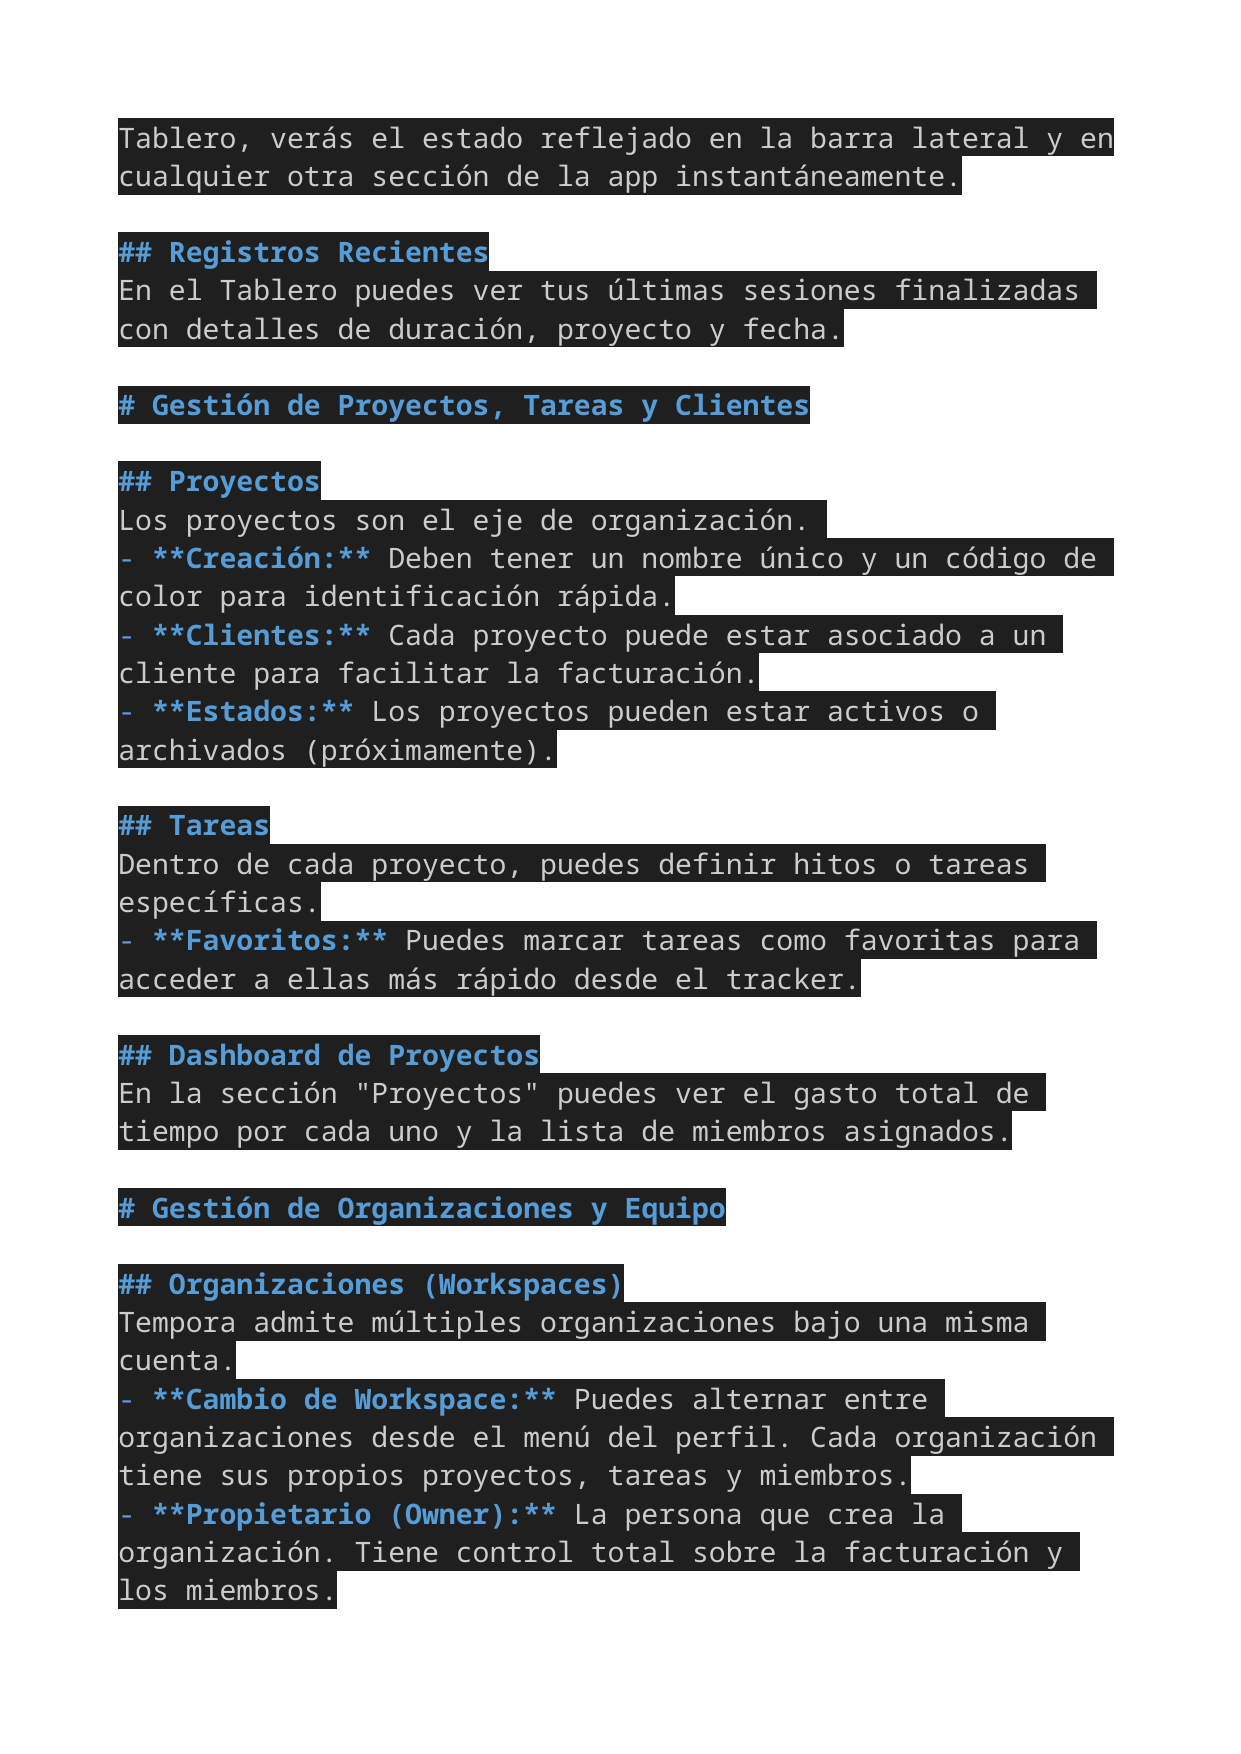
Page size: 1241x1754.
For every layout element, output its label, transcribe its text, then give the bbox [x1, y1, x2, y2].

text - **Propietario (Owner):** La persona que crea la organización. Tiene control total sobre la facturación y los miembros. [118, 1494, 1122, 1609]
text ## Tareas [118, 806, 1122, 844]
text En la sección "Proyectos" puedes ver el gasto total de tiempo por cada uno y la lista de miembros asignados. [118, 1073, 1122, 1150]
text ## Dashboard de Proyectos [118, 1035, 1122, 1073]
text ## Organizaciones (Workspaces) [118, 1264, 1122, 1302]
text Tablero, verás el estado reflejado en la barra lateral y en cualquier otra sección de la app instantáneamente. [118, 118, 1122, 195]
text ## Registros Recientes [118, 232, 1122, 271]
text # Gestión de Proyectos, Tareas y Clientes [118, 386, 1122, 424]
text - **Cambio de Workspace:** Puedes alternar entre organizaciones desde el menú del perfil. Cada organización tiene sus propios proyectos, tareas y miembros. [118, 1379, 1122, 1494]
text Los proyectos son el eje de organización. [118, 500, 1122, 538]
text - **Creación:** Deben tener un nombre único y un código de color para identificación rápida. [118, 538, 1122, 615]
text ## Proyectos [118, 461, 1122, 500]
text Dentro de cada proyecto, puedes definir hitos o tareas específicas. [118, 844, 1122, 921]
text # Gestión de Organizaciones y Equipo [118, 1188, 1122, 1226]
text - **Estados:** Los proyectos pueden estar activos o archivados (próximamente). [118, 691, 1122, 768]
text - **Favoritos:** Puedes marcar tareas como favoritas para acceder a ellas más rápido desde el tracker. [118, 921, 1122, 997]
text - **Clientes:** Cada proyecto puede estar asociado a un cliente para facilitar la facturación. [118, 615, 1122, 691]
text Tempora admite múltiples organizaciones bajo una misma cuenta. [118, 1302, 1122, 1379]
text En el Tablero puedes ver tus últimas sesiones finalizadas con detalles de duración, proyecto y fecha. [118, 271, 1122, 347]
